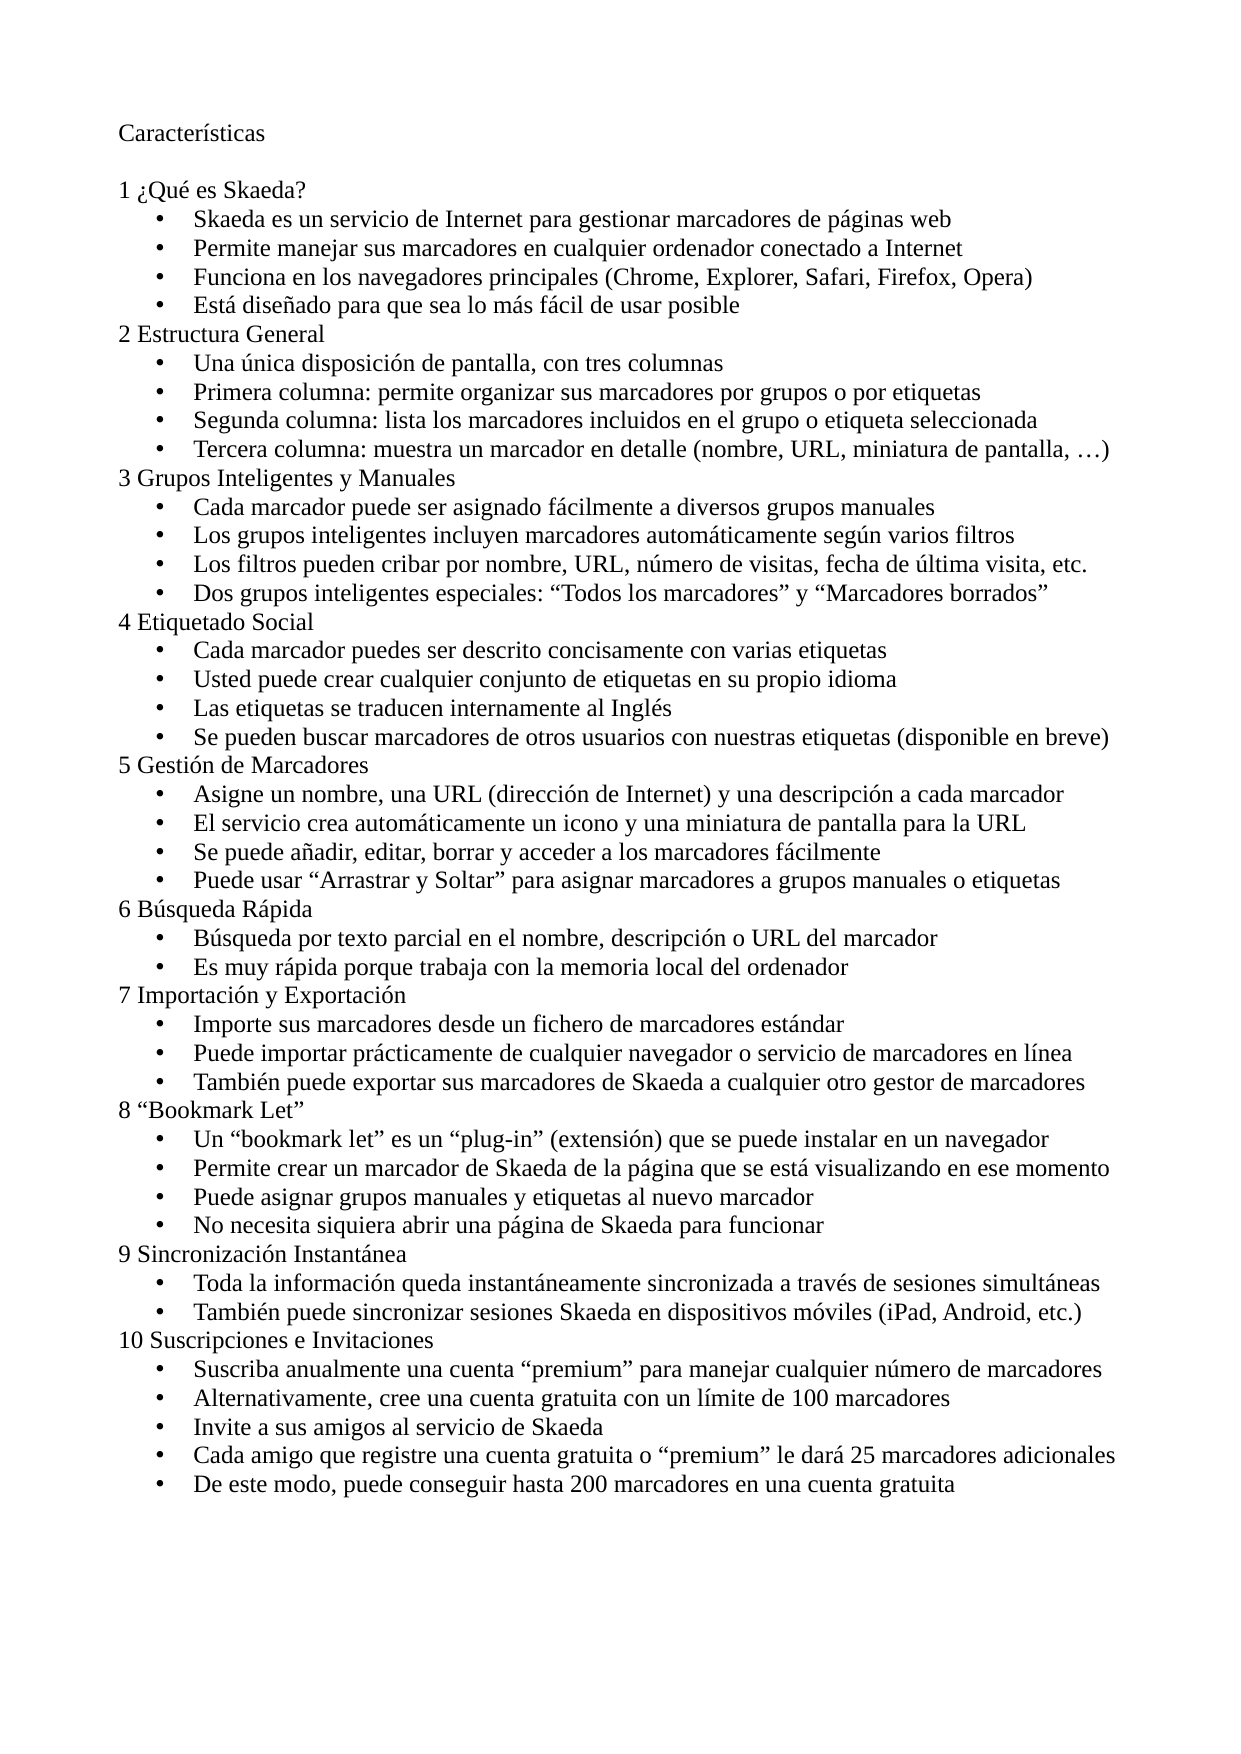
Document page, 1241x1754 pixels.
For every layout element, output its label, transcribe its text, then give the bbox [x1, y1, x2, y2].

list Los grupos inteligentes incluyen marcadores automáticamente según varios filtros [156, 521, 1122, 549]
list Importe sus marcadores desde un fichero de marcadores estándar [156, 1009, 1122, 1038]
text 6 Búsqueda Rápida [118, 894, 1122, 923]
text 9 Sincronización Instantánea [118, 1239, 1122, 1268]
list Toda la información queda instantáneamente sincronizada a través de sesiones simultáneas [156, 1268, 1122, 1297]
list De este modo, puede conseguir hasta 200 marcadores en una cuenta gratuita [156, 1469, 1122, 1498]
text 3 Grupos Inteligentes y Manuales [118, 463, 1122, 492]
list Cada marcador puedes ser descrito concisamente con varias etiquetas [156, 636, 1122, 664]
text 8 “Bookmark Let” [118, 1096, 1122, 1124]
list También puede sincronizar sesiones Skaeda en dispositivos móviles (iPad, Android, etc.) [156, 1297, 1122, 1326]
list Cada amigo que registre una cuenta gratuita o “premium” le dará 25 marcadores adicionales [156, 1441, 1122, 1469]
list El servicio crea automáticamente un icono y una miniatura de pantalla para la URL [156, 808, 1122, 837]
list Permite crear un marcador de Skaeda de la página que se está visualizando en ese momento [156, 1153, 1122, 1182]
list Puede importar prácticamente de cualquier navegador o servicio de marcadores en línea [156, 1038, 1122, 1067]
list Funciona en los navegadores principales (Chrome, Explorer, Safari, Firefox, Opera) [156, 262, 1122, 291]
text 2 Estructura General [118, 319, 1122, 348]
text 4 Etiquetado Social [118, 607, 1122, 636]
list Las etiquetas se traducen internamente al Inglés [156, 693, 1122, 722]
list Un “bookmark let” es un “plug-in” (extensión) que se puede instalar en un navegador [156, 1124, 1122, 1153]
list También puede exportar sus marcadores de Skaeda a cualquier otro gestor de marcadores [156, 1067, 1122, 1096]
list Se pueden buscar marcadores de otros usuarios con nuestras etiquetas (disponible en breve) [156, 722, 1122, 751]
list Está diseñado para que sea lo más fácil de usar posible [156, 291, 1122, 319]
list Suscriba anualmente una cuenta “premium” para manejar cualquier número de marcadores [156, 1354, 1122, 1383]
list Skaeda es un servicio de Internet para gestionar marcadores de páginas web [156, 204, 1122, 233]
list Permite manejar sus marcadores en cualquier ordenador conectado a Internet [156, 233, 1122, 262]
text 1 ¿Qué es Skaeda? [118, 176, 1122, 204]
list Tercera columna: muestra un marcador en detalle (nombre, URL, miniatura de pantalla, …) [156, 434, 1122, 463]
text 5 Gestión de Marcadores [118, 751, 1122, 779]
list Cada marcador puede ser asignado fácilmente a diversos grupos manuales [156, 492, 1122, 521]
list Segunda columna: lista los marcadores incluidos en el grupo o etiqueta seleccionada [156, 406, 1122, 434]
list Búsqueda por texto parcial en el nombre, descripción o URL del marcador [156, 923, 1122, 952]
list Invite a sus amigos al servicio de Skaeda [156, 1412, 1122, 1441]
list Asigne un nombre, una URL (dirección de Internet) y una descripción a cada marcador [156, 779, 1122, 808]
text 7 Importación y Exportación [118, 981, 1122, 1009]
list Alternativamente, cree una cuenta gratuita con un límite de 100 marcadores [156, 1383, 1122, 1412]
list Una única disposición de pantalla, con tres columnas [156, 348, 1122, 377]
text 10 Suscripciones e Invitaciones [118, 1326, 1122, 1354]
list Es muy rápida porque trabaja con la memoria local del ordenador [156, 952, 1122, 981]
list Se puede añadir, editar, borrar y acceder a los marcadores fácilmente [156, 837, 1122, 866]
list Puede asignar grupos manuales y etiquetas al nuevo marcador [156, 1182, 1122, 1211]
list Primera columna: permite organizar sus marcadores por grupos o por etiquetas [156, 377, 1122, 406]
list Los filtros pueden cribar por nombre, URL, número de visitas, fecha de última visita, etc. [156, 549, 1122, 578]
list No necesita siquiera abrir una página de Skaeda para funcionar [156, 1211, 1122, 1239]
list Puede usar “Arrastrar y Soltar” para asignar marcadores a grupos manuales o etiquetas [156, 866, 1122, 894]
list Usted puede crear cualquier conjunto de etiquetas en su propio idioma [156, 664, 1122, 693]
list Dos grupos inteligentes especiales: “Todos los marcadores” y “Marcadores borrados” [156, 578, 1122, 607]
text Características [118, 118, 1122, 147]
